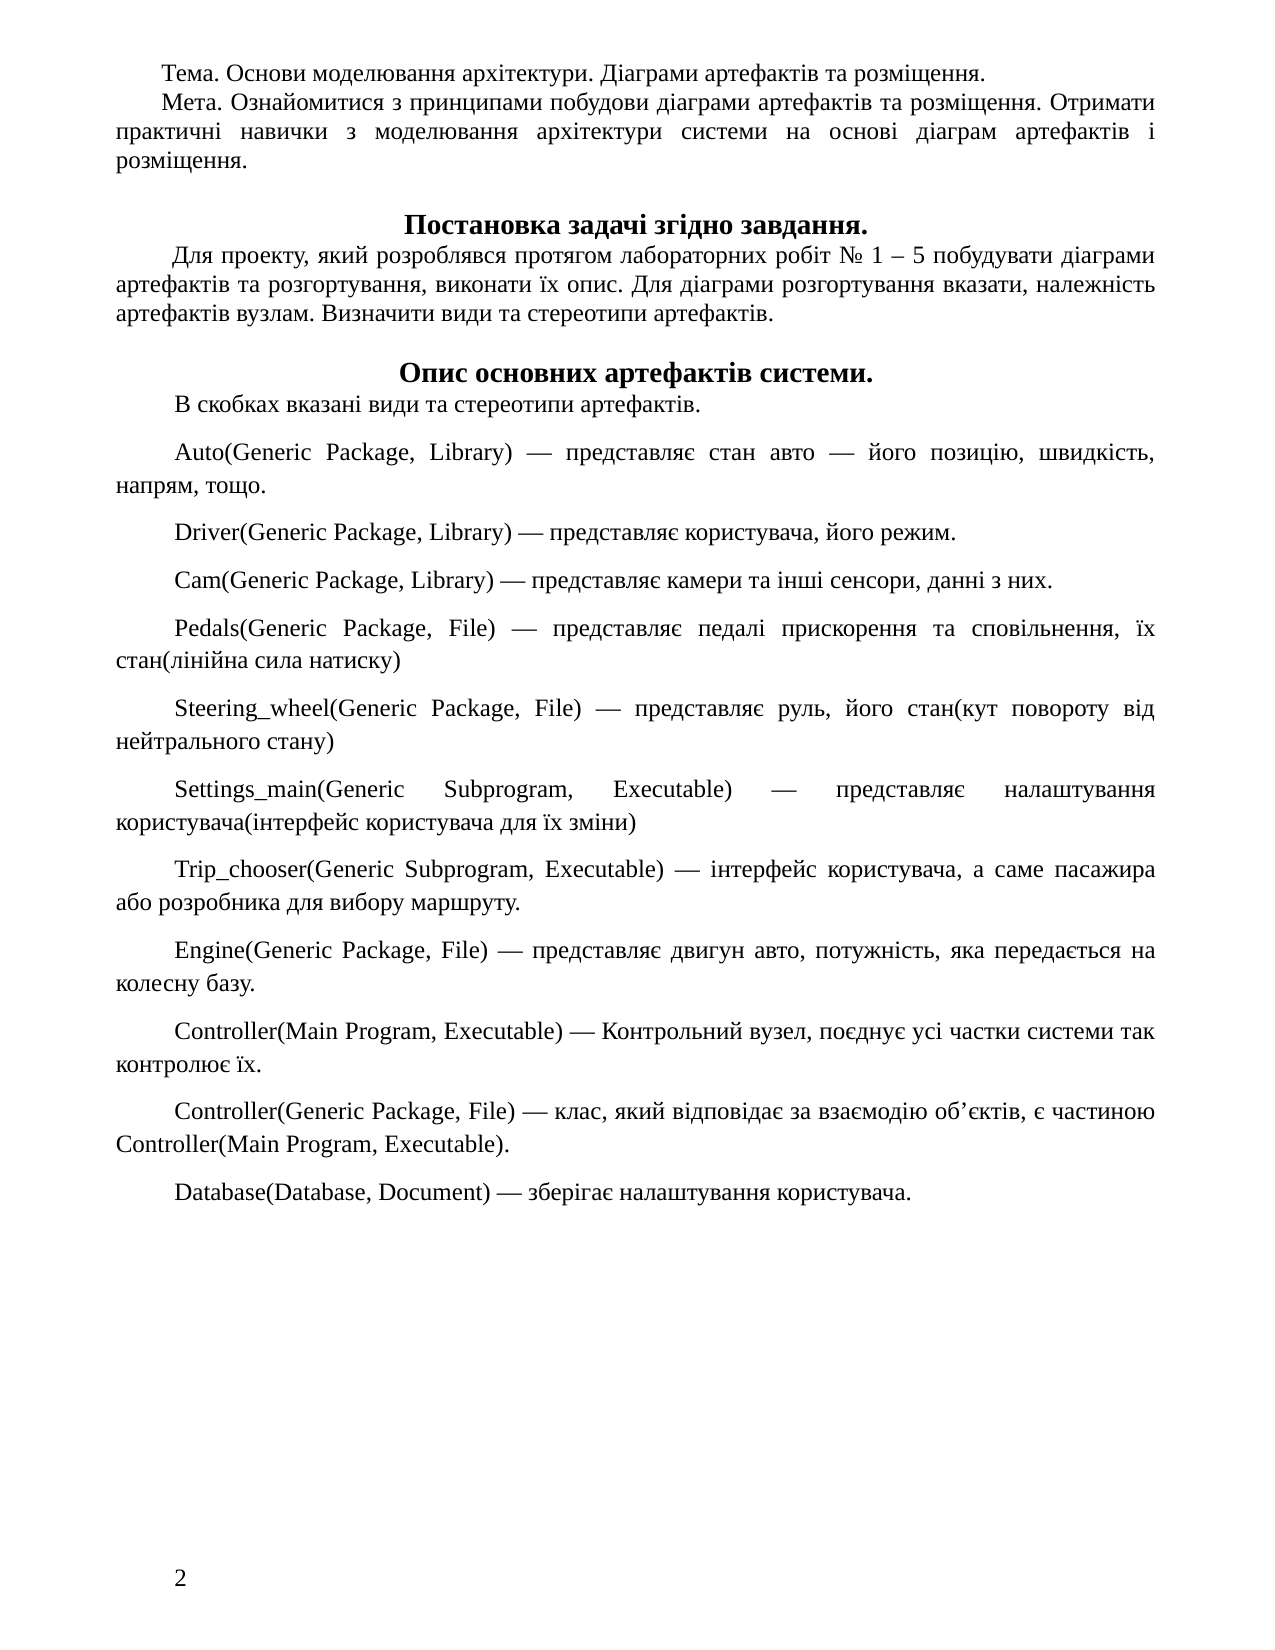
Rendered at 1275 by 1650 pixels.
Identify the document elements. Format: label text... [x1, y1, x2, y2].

text Controller(Main Program, Executable) — Контрольний вузел, поєднує усі частки системи так контролює їх. [116, 1016, 1156, 1077]
text Pedals(Generic Package, File) — представляє педалі прискорення та сповільнення, їх стан(лінійна сила натиску) [116, 613, 1156, 674]
text Auto(Generic Package, Library) — представляє стан авто — його позицію, швидкість, напрям, тощо. [116, 437, 1156, 498]
text Engine(Generic Package, File) — представляє двигун авто, потужність, яка передається на колесну базу. [116, 935, 1156, 997]
text Driver(Generic Package, Library) — представляє користувача, його режим. [116, 517, 1156, 546]
text Steering_wheel(Generic Package, File) — представляє руль, його стан(кут повороту від нейтрального стану) [116, 693, 1156, 755]
text В скобках вказані види та стереотипи артефактів. [116, 389, 1156, 418]
text Database(Database, Document) — зберігає налаштування користувача. [116, 1177, 1156, 1206]
text Тема. Основи моделювання архітектури. Діаграми артефактів та розміщення. [116, 58, 1156, 87]
text Постановка задачі згідно завдання. [116, 207, 1156, 241]
text Cam(Generic Package, Library) — представляє камери та інші сенсори, данні з них. [116, 565, 1156, 594]
text Trip_chooser(Generic Subprogram, Executable) — інтерфейс користувача, а саме пасажира або розробника для вибору маршруту. [116, 854, 1156, 916]
text Controller(Generic Package, File) — клас, який відповідає за взаємодію об’єктів, є частиною Controller(Main Program, Executable). [116, 1096, 1156, 1158]
text Мета. Ознайомитися з принципами побудови діаграми артефактів та розміщення. Отримати практичні навички з моделювання архітектури системи на основі діаграм артефактів і розміщення. [116, 87, 1156, 173]
list Опис основних артефактів системи. [116, 356, 1156, 389]
text Для проекту, який розроблявся протягом лабораторних робіт № 1 – 5 побудувати діаграми артефактів та розгортування, виконати їх опис. Для діаграми розгортування вказати, належність артефактів вузлам. Визначити види та стереотипи артефактів. [116, 241, 1156, 327]
text Settings_main(Generic Subprogram, Executable) — представляє налаштування користувача(інтерфейс користувача для їх зміни) [116, 774, 1156, 836]
